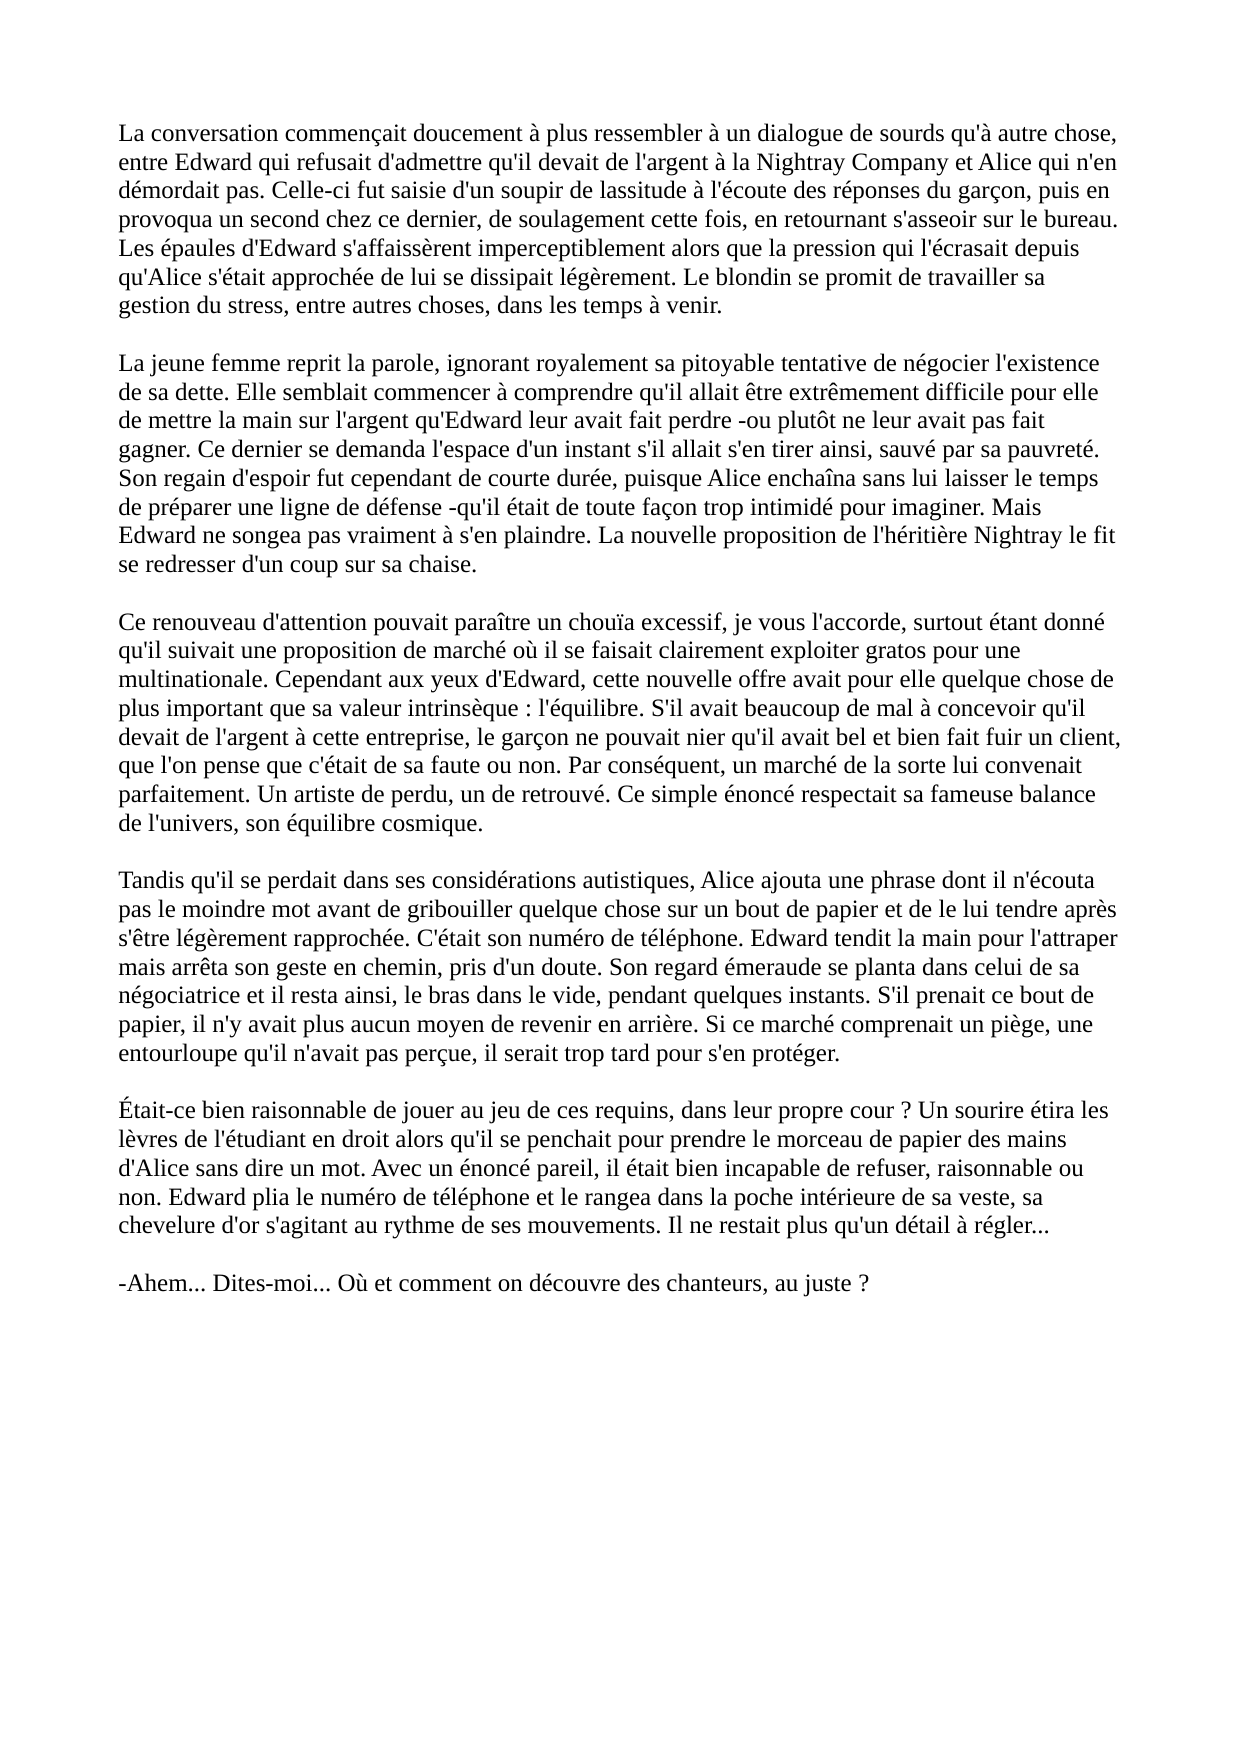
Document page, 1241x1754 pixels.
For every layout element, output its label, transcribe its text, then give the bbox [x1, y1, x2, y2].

text Tandis qu'il se perdait dans ses considérations autistiques, Alice ajouta une phrase dont il n'écouta pas le moindre mot avant de gribouiller quelque chose sur un bout de papier et de le lui tendre après s'être légèrement rapprochée. C'était son numéro de téléphone. Edward tendit la main pour l'attraper mais arrêta son geste en chemin, pris d'un doute. Son regard émeraude se planta dans celui de sa négociatrice et il resta ainsi, le bras dans le vide, pendant quelques instants. S'il prenait ce bout de papier, il n'y avait plus aucun moyen de revenir en arrière. Si ce marché comprenait un piège, une entourloupe qu'il n'avait pas perçue, il serait trop tard pour s'en protéger. [118, 866, 1122, 1067]
text La conversation commençait doucement à plus ressembler à un dialogue de sourds qu'à autre chose, entre Edward qui refusait d'admettre qu'il devait de l'argent à la Nightray Company et Alice qui n'en démordait pas. Celle-ci fut saisie d'un soupir de lassitude à l'écoute des réponses du garçon, puis en provoqua un second chez ce dernier, de soulagement cette fois, en retournant s'asseoir sur le bureau. Les épaules d'Edward s'affaissèrent imperceptiblement alors que la pression qui l'écrasait depuis qu'Alice s'était approchée de lui se dissipait légèrement. Le blondin se promit de travailler sa gestion du stress, entre autres choses, dans les temps à venir. [118, 118, 1122, 319]
text Était-ce bien raisonnable de jouer au jeu de ces requins, dans leur propre cour ? Un sourire étira les lèvres de l'étudiant en droit alors qu'il se penchait pour prendre le morceau de papier des mains d'Alice sans dire un mot. Avec un énoncé pareil, il était bien incapable de refuser, raisonnable ou non. Edward plia le numéro de téléphone et le rangea dans la poche intérieure de sa veste, sa chevelure d'or s'agitant au rythme de ses mouvements. Il ne restait plus qu'un détail à régler... [118, 1096, 1122, 1239]
text Ce renouveau d'attention pouvait paraître un chouïa excessif, je vous l'accorde, surtout étant donné qu'il suivait une proposition de marché où il se faisait clairement exploiter gratos pour une multinationale. Cependant aux yeux d'Edward, cette nouvelle offre avait pour elle quelque chose de plus important que sa valeur intrinsèque : l'équilibre. S'il avait beaucoup de mal à concevoir qu'il devait de l'argent à cette entreprise, le garçon ne pouvait nier qu'il avait bel et bien fait fuir un client, que l'on pense que c'était de sa faute ou non. Par conséquent, un marché de la sorte lui convenait parfaitement. Un artiste de perdu, un de retrouvé. Ce simple énoncé respectait sa fameuse balance de l'univers, son équilibre cosmique. [118, 607, 1122, 837]
text La jeune femme reprit la parole, ignorant royalement sa pitoyable tentative de négocier l'existence de sa dette. Elle semblait commencer à comprendre qu'il allait être extrêmement difficile pour elle de mettre la main sur l'argent qu'Edward leur avait fait perdre -ou plutôt ne leur avait pas fait gagner. Ce dernier se demanda l'espace d'un instant s'il allait s'en tirer ainsi, sauvé par sa pauvreté. Son regain d'espoir fut cependant de courte durée, puisque Alice enchaîna sans lui laisser le temps de préparer une ligne de défense -qu'il était de toute façon trop intimidé pour imaginer. Mais Edward ne songea pas vraiment à s'en plaindre. La nouvelle proposition de l'héritière Nightray le fit se redresser d'un coup sur sa chaise. [118, 348, 1122, 578]
text -Ahem... Dites-moi... Où et comment on découvre des chanteurs, au juste ? [118, 1268, 1122, 1297]
